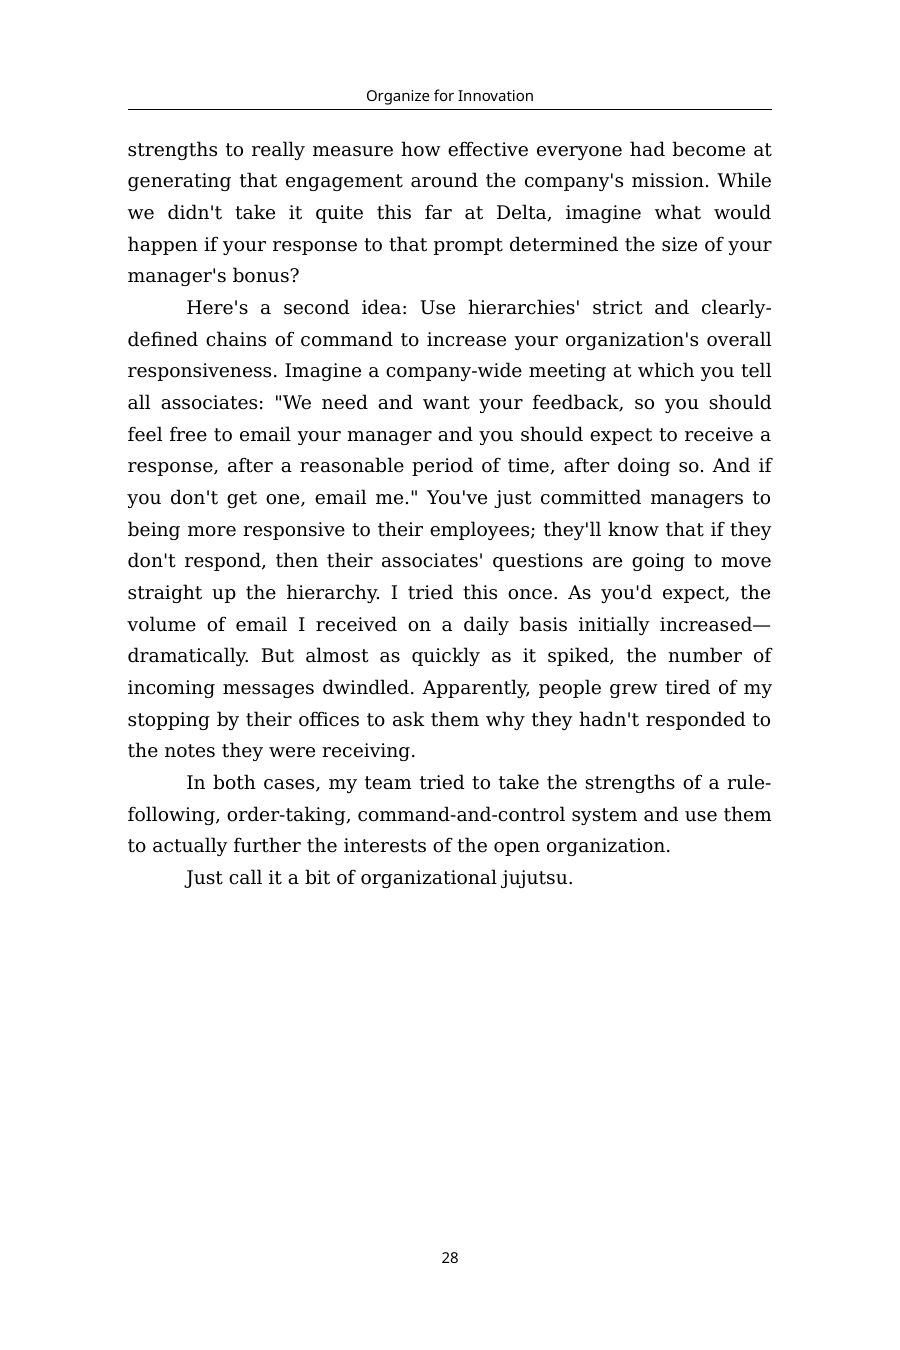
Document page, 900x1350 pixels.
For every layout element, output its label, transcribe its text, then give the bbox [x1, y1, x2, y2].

text Here's a second idea: Use hierarchies' strict and clearly-defined chains of command to increase your organization's overall responsiveness. Imagine a company-wide meeting at which you tell all associates: "We need and want your feedback, so you should feel free to email your manager and you should expect to receive a response, after a reasonable period of time, after doing so. And if you don't get one, email me." You've just committed managers to being more responsive to their employees; they'll know that if they don't respond, then their associates' questions are going to move straight up the hierarchy. I tried this once. As you'd expect, the volume of email I received on a daily basis initially increased—dramatically. But almost as quickly as it spiked, the number of incoming messages dwindled. Apparently, people grew tired of my stopping by their offices to ask them why they hadn't responded to the notes they were receiving. [127, 297, 772, 762]
text In both cases, my team tried to take the strengths of a rule-following, order-taking, command-and-control system and use them to actually further the interests of the open organization. [127, 772, 772, 857]
text Just call it a bit of organizational jujutsu. [127, 867, 772, 889]
text strengths to really measure how effective everyone had become at generating that engagement around the company's mission. While we didn't take it quite this far at Delta, imagine what would happen if your response to that prompt determined the size of your manager's bonus? [127, 139, 772, 287]
